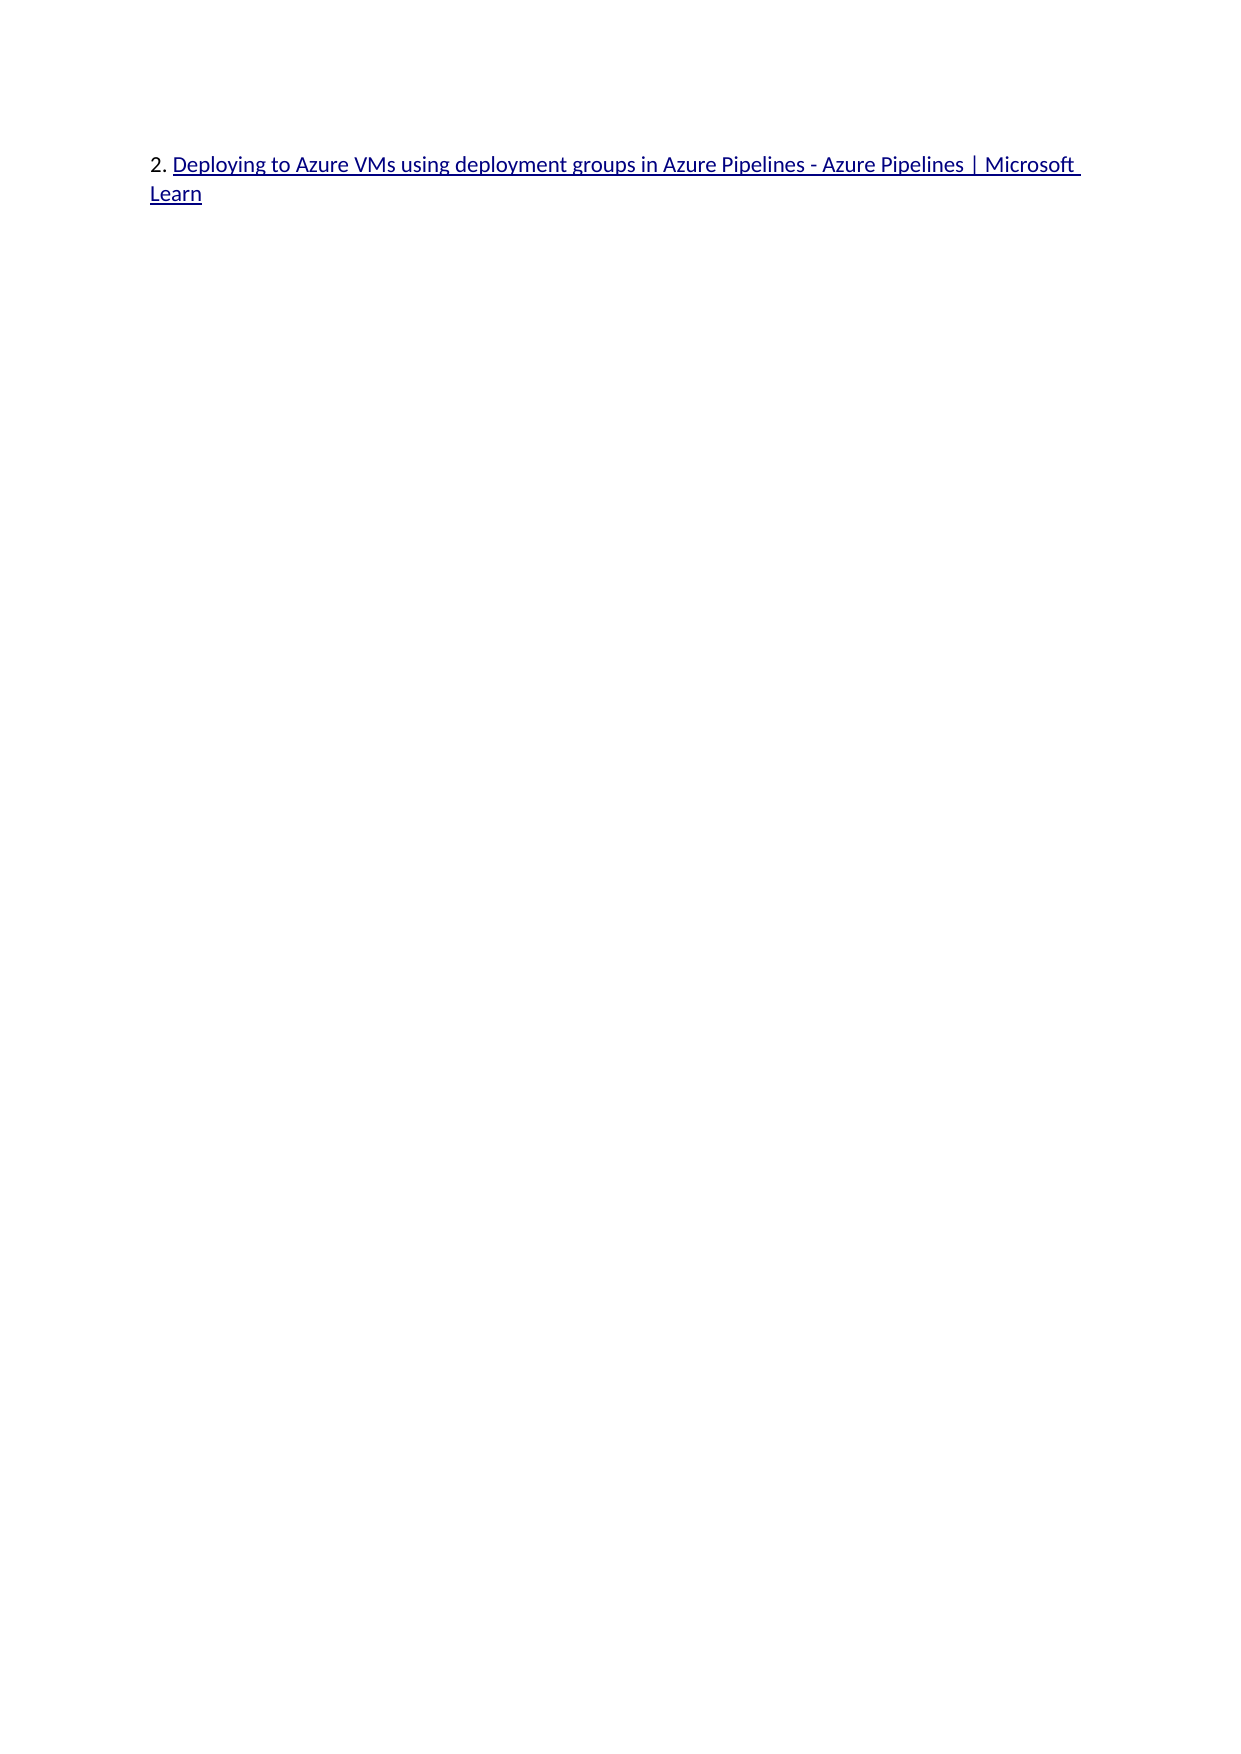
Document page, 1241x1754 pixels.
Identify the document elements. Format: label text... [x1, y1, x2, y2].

text 2. Deploying to Azure VMs using deployment groups in Azure Pipelines - Azure Pipelines | Microsoft Learn [150, 150, 1090, 207]
